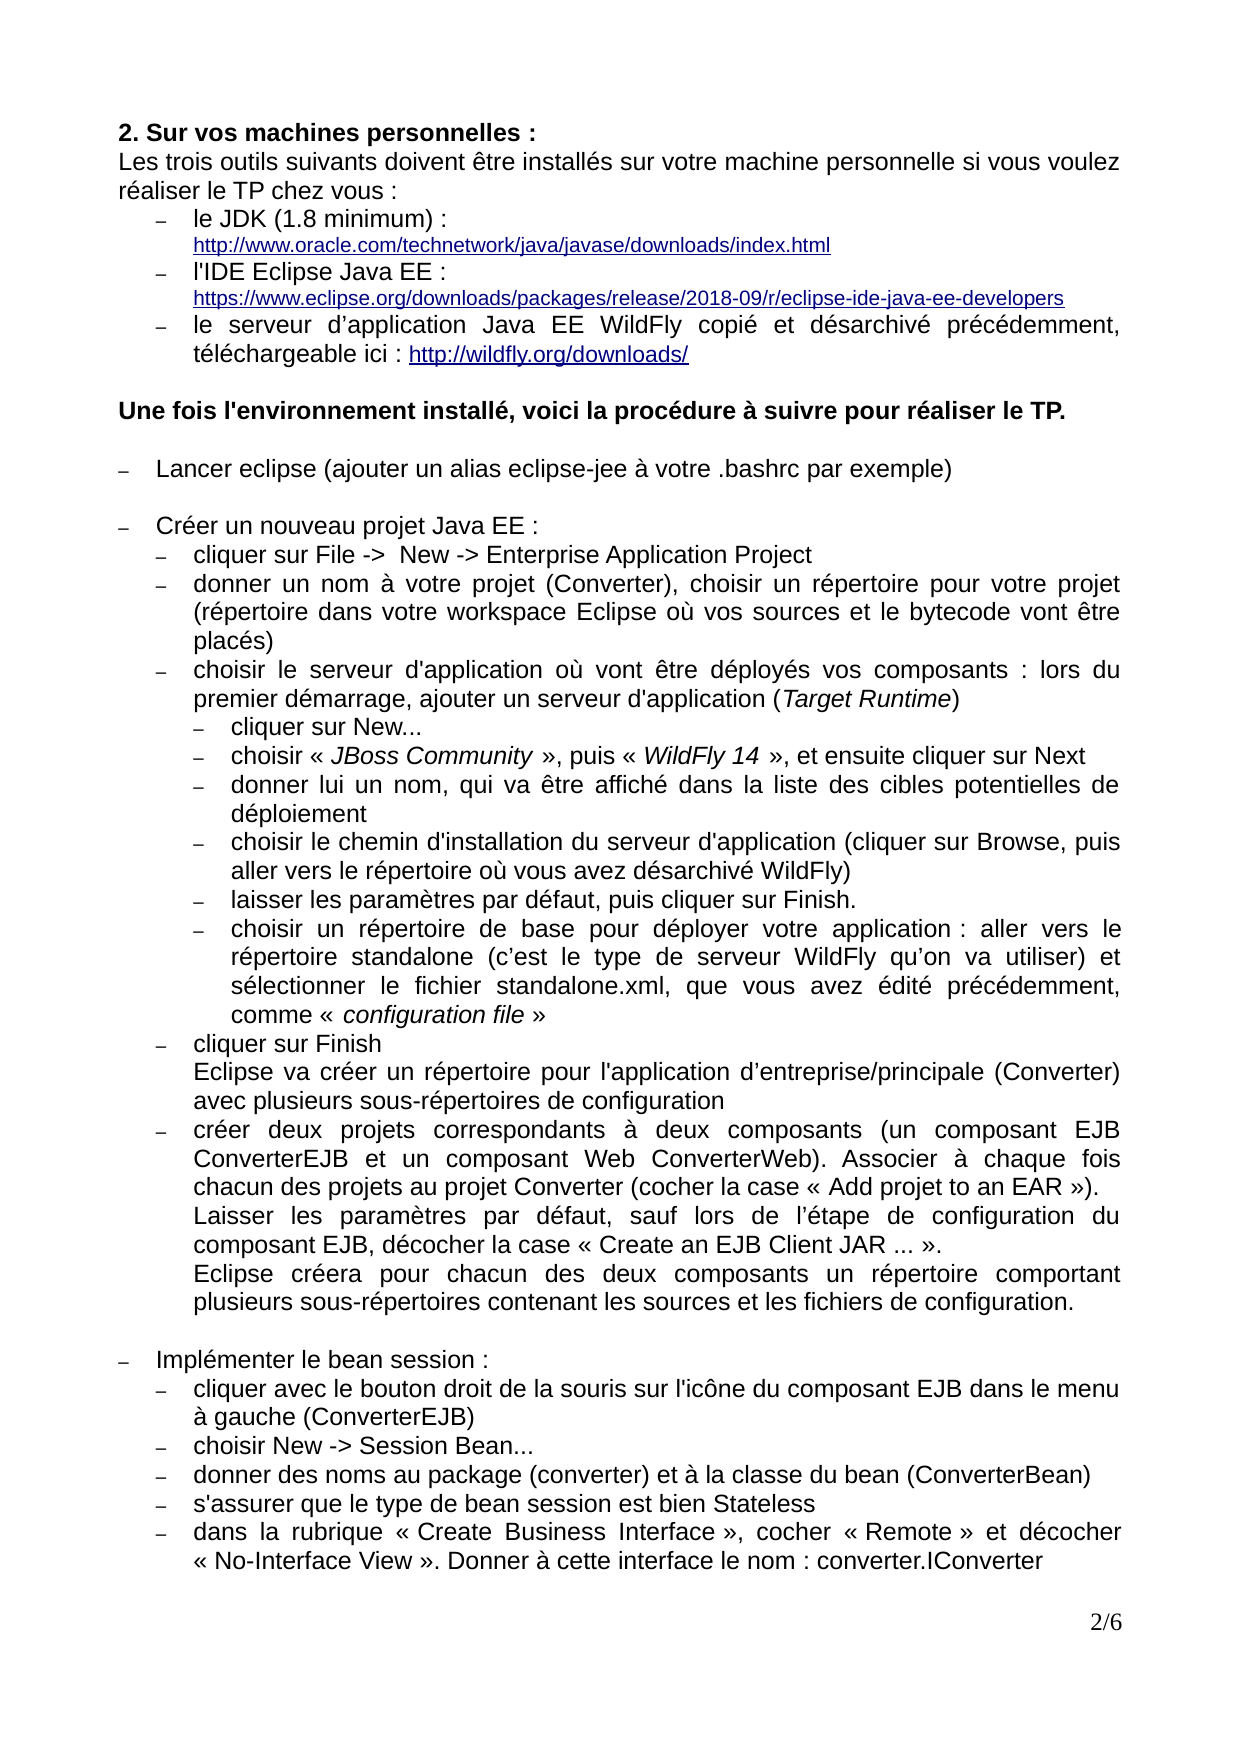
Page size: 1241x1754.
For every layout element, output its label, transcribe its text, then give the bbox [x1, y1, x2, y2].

list s'assurer que le type de bean session est bien Stateless [156, 1488, 1122, 1517]
list le JDK (1.8 minimum) : [156, 204, 1122, 233]
text Les trois outils suivants doivent être installés sur votre machine personnelle si vous voulez réaliser le TP chez vous : [118, 147, 1122, 204]
list le serveur d’application Java EE WildFly copié et désarchivé précédemment, téléchargeable ici : http://wildfly.org/downloads/ [156, 310, 1122, 367]
list http://www.oracle.com/technetwork/java/javase/downloads/index.html [156, 233, 1122, 257]
list choisir New -> Session Bean... [156, 1431, 1122, 1460]
list Eclipse va créer un répertoire pour l'application d’entreprise/principale (Converter) avec plusieurs sous-répertoires de configuration [156, 1057, 1122, 1115]
list choisir « JBoss Community », puis « WildFly 14 », et ensuite cliquer sur Next [193, 741, 1122, 770]
list choisir le chemin d'installation du serveur d'application (cliquer sur Browse, puis aller vers le répertoire où vous avez désarchivé WildFly) [193, 827, 1122, 885]
list cliquer sur File -> New -> Enterprise Application Project [156, 540, 1122, 568]
list donner un nom à votre projet (Converter), choisir un répertoire pour votre projet (répertoire dans votre workspace Eclipse où vos sources et le bytecode vont être placés) [156, 568, 1122, 655]
list cliquer sur Finish [156, 1028, 1122, 1057]
list donner lui un nom, qui va être affiché dans la liste des cibles potentielles de déploiement [193, 770, 1122, 827]
list Lancer eclipse (ajouter un alias eclipse-jee à votre .bashrc par exemple) [118, 453, 1122, 482]
list Créer un nouveau projet Java EE : [118, 511, 1122, 540]
list Implémenter le bean session : [118, 1345, 1122, 1373]
list choisir un répertoire de base pour déployer votre application : aller vers le répertoire standalone (c’est le type de serveur WildFly qu’on va utiliser) et sélectionner le fichier standalone.xml, que vous avez édité précédemment, comme « configuration file » [193, 913, 1122, 1028]
list créer deux projets correspondants à deux composants (un composant EJB ConverterEJB et un composant Web ConverterWeb). Associer à chaque fois chacun des projets au projet Converter (cocher la case « Add projet to an EAR »). [156, 1115, 1122, 1201]
list Laisser les paramètres par défaut, sauf lors de l’étape de configuration du composant EJB, décocher la case « Create an EJB Client JAR ... ». [156, 1201, 1122, 1258]
list dans la rubrique « Create Business Interface », cocher « Remote » et décocher « No-Interface View ». Donner à cette interface le nom : converter.IConverter [156, 1517, 1122, 1575]
list laisser les paramètres par défaut, puis cliquer sur Finish. [193, 885, 1122, 913]
list choisir le serveur d'application où vont être déployés vos composants : lors du premier démarrage, ajouter un serveur d'application (Target Runtime) [156, 655, 1122, 712]
list l'IDE Eclipse Java EE : [156, 257, 1122, 286]
list cliquer sur New... [193, 712, 1122, 741]
text Une fois l'environnement installé, voici la procédure à suivre pour réaliser le TP. [118, 396, 1122, 425]
list https://www.eclipse.org/downloads/packages/release/2018-09/r/eclipse-ide-java-ee-developers [156, 286, 1122, 310]
list cliquer avec le bouton droit de la souris sur l'icône du composant EJB dans le menu à gauche (ConverterEJB) [156, 1373, 1122, 1431]
list Eclipse créera pour chacun des deux composants un répertoire comportant plusieurs sous-répertoires contenant les sources et les fichiers de configuration. [156, 1258, 1122, 1316]
list donner des noms au package (converter) et à la classe du bean (ConverterBean) [156, 1460, 1122, 1488]
text 2. Sur vos machines personnelles : [118, 118, 1122, 147]
